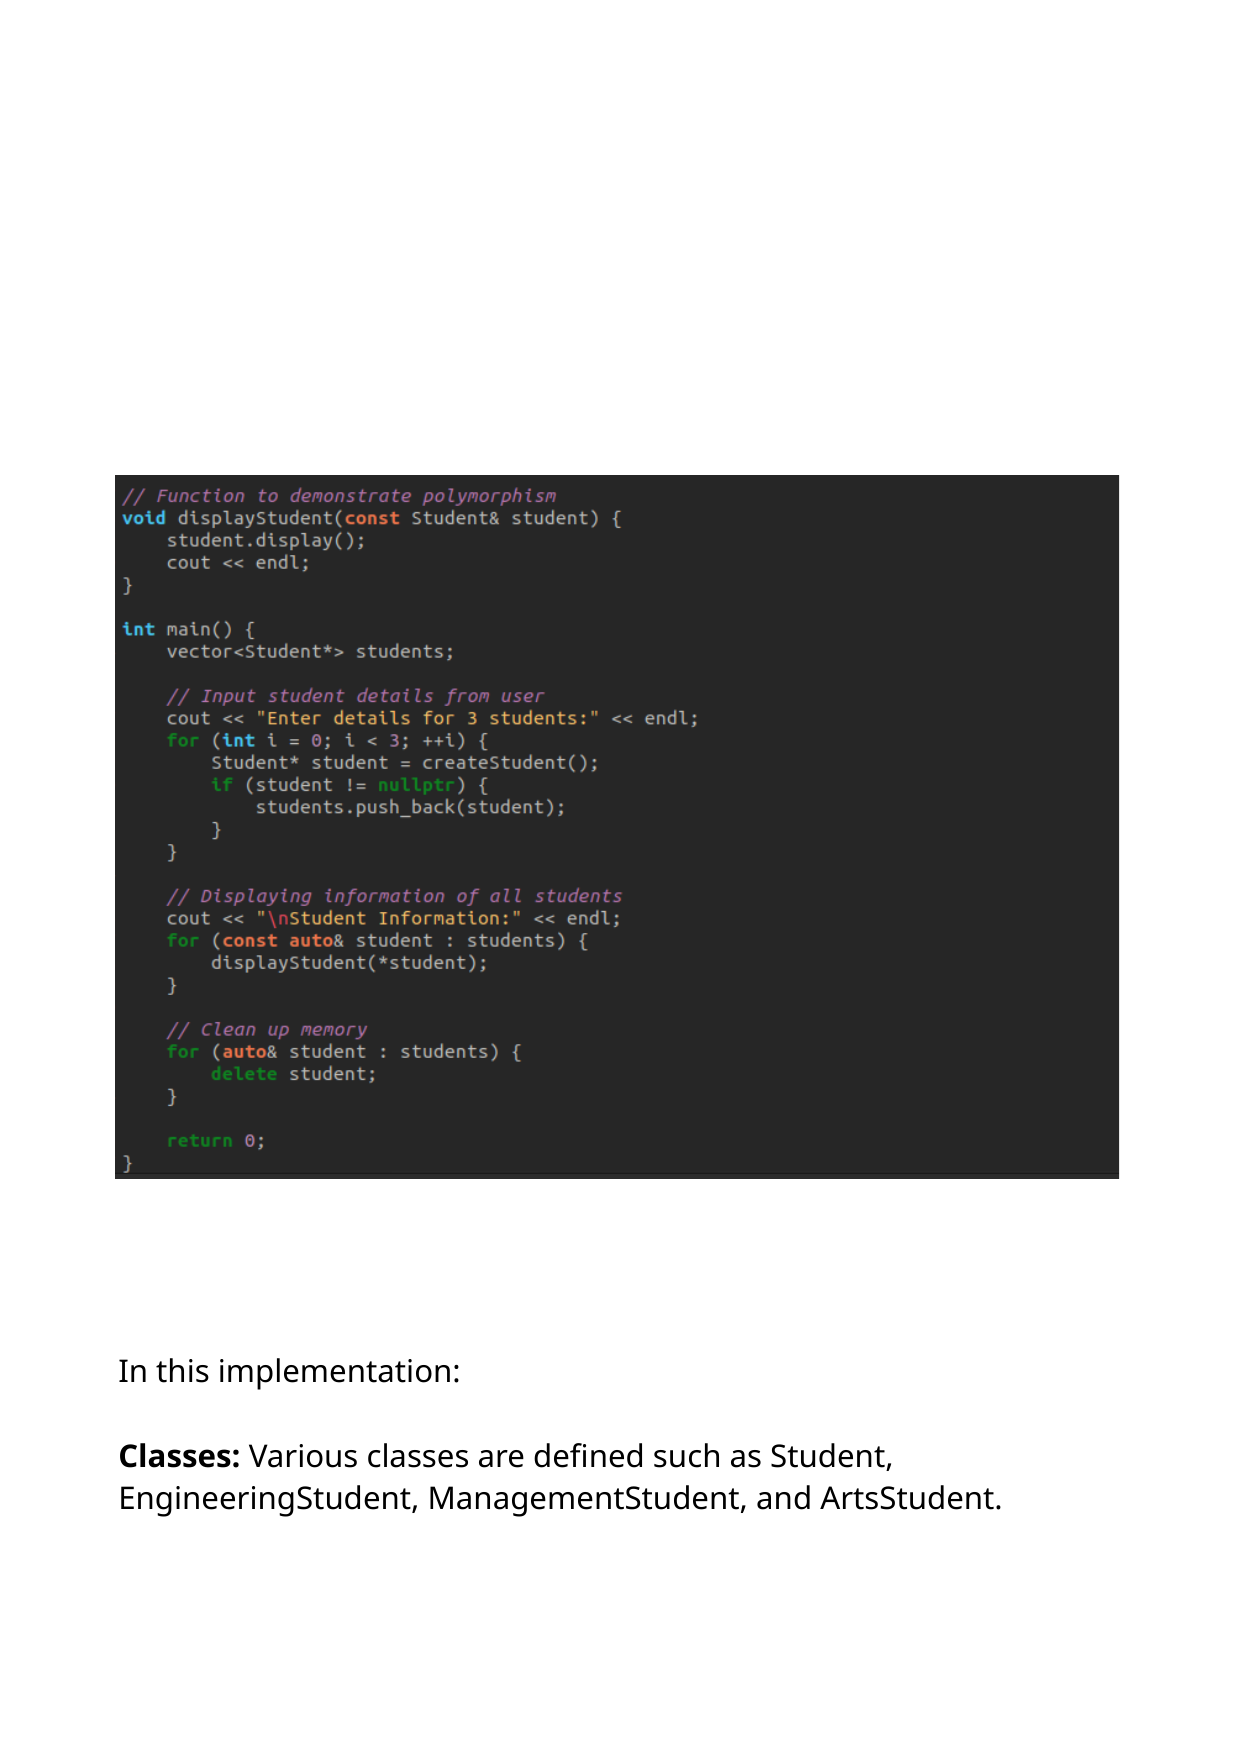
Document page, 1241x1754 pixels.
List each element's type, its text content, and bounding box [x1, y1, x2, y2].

text In this implementation: [118, 1348, 1122, 1391]
picture [115, 475, 1120, 1179]
text Classes: Various classes are defined such as Student, EngineeringStudent, ManagementStudent, and ArtsStudent. [118, 1434, 1122, 1519]
